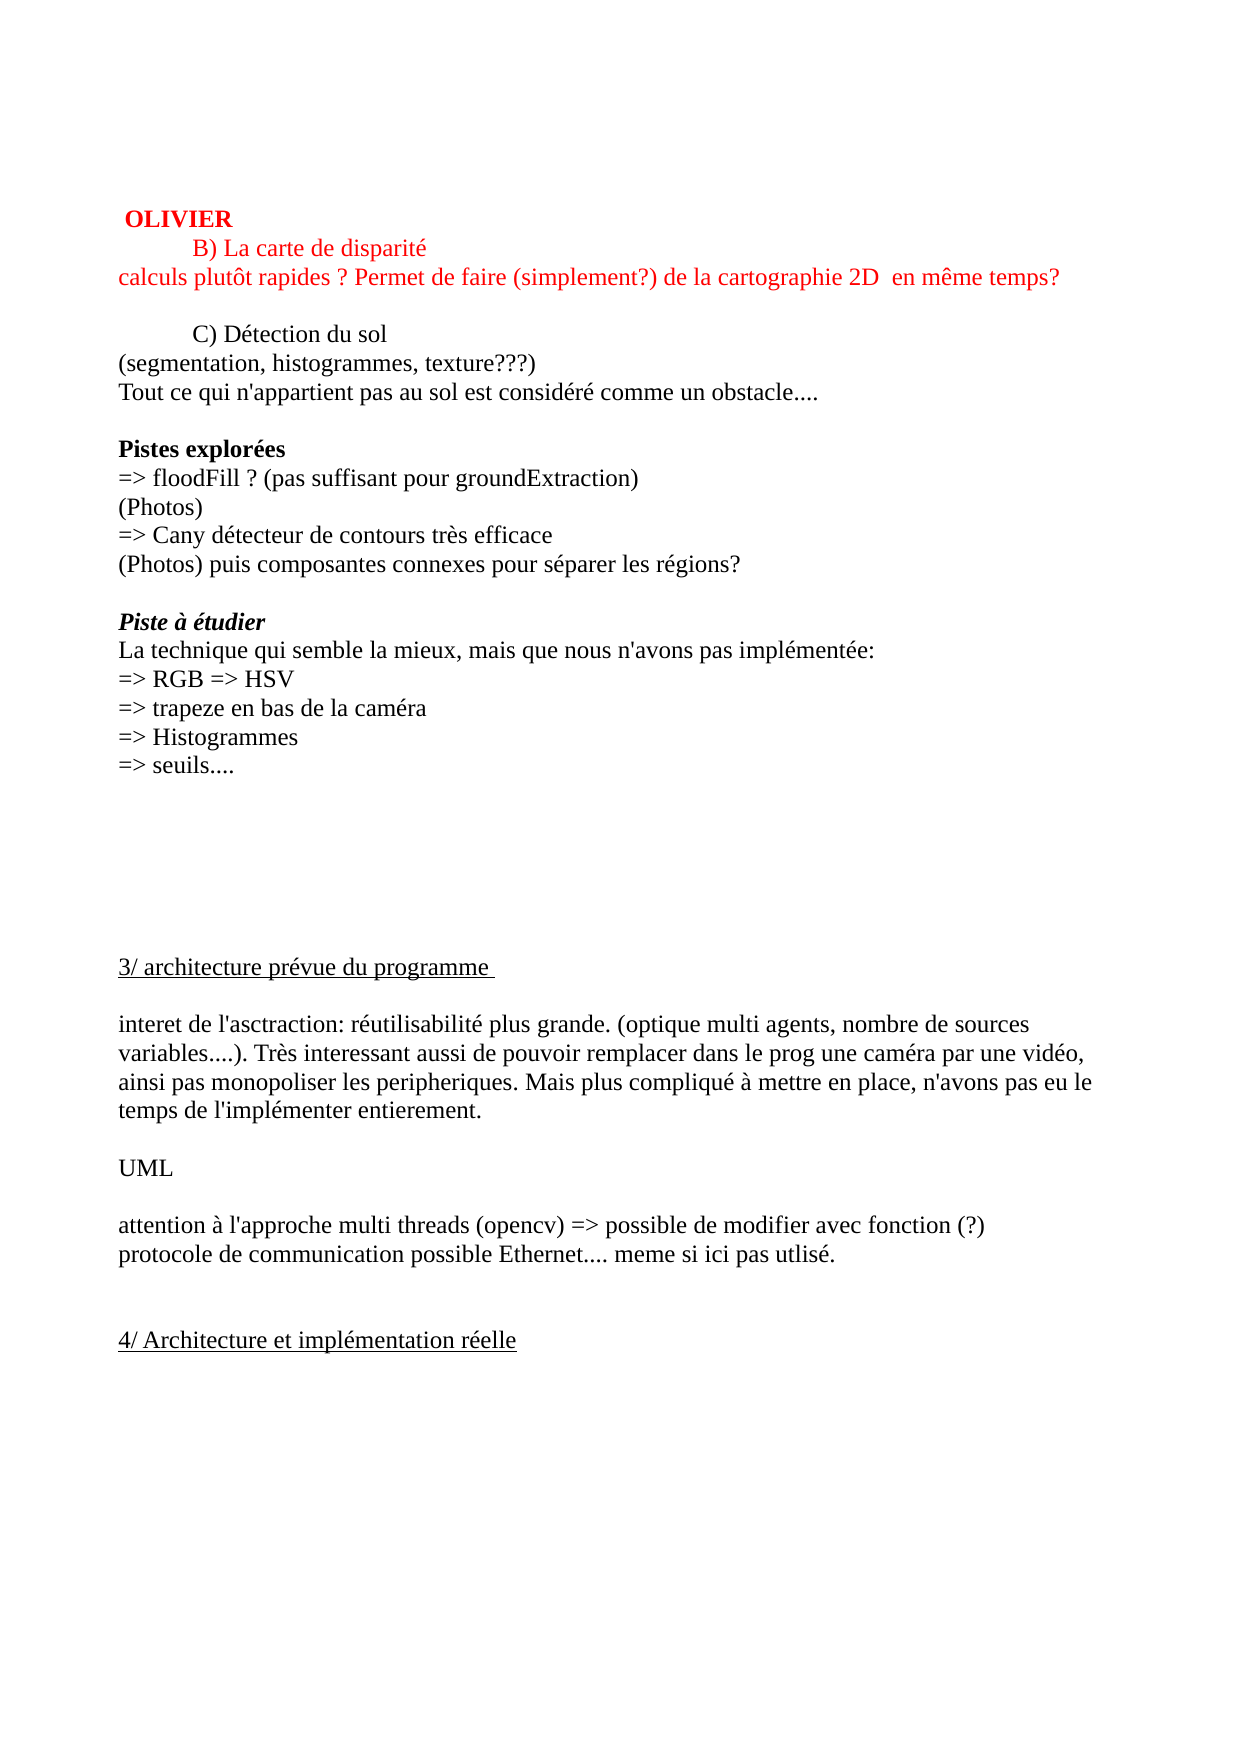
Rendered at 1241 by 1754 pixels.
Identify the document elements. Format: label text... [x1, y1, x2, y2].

text => RGB => HSV [118, 664, 1122, 693]
text => Cany détecteur de contours très efficace [118, 521, 1122, 549]
text Tout ce qui n'appartient pas au sol est considéré comme un obstacle.... [118, 377, 1122, 406]
text => trapeze en bas de la caméra [118, 693, 1122, 722]
text => Histogrammes [118, 722, 1122, 751]
text OLIVIER [118, 204, 1122, 233]
text B) La carte de disparité [118, 233, 1122, 262]
text => seuils.... [118, 751, 1122, 779]
text 3/ architecture prévue du programme [118, 952, 1122, 981]
text (Photos) puis composantes connexes pour séparer les régions? [118, 549, 1122, 578]
text 4/ Architecture et implémentation réelle [118, 1326, 1122, 1354]
text (segmentation, histogrammes, texture???) [118, 348, 1122, 377]
text Pistes explorées [118, 434, 1122, 463]
text protocole de communication possible Ethernet.... meme si ici pas utlisé. [118, 1239, 1122, 1268]
text => floodFill ? (pas suffisant pour groundExtraction) [118, 463, 1122, 492]
text (Photos) [118, 492, 1122, 521]
text attention à l'approche multi threads (opencv) => possible de modifier avec fonction (?) [118, 1211, 1122, 1239]
text interet de l'asctraction: réutilisabilité plus grande. (optique multi agents, nombre de sources variables....). Très interessant aussi de pouvoir remplacer dans le prog une caméra par une vidéo, ainsi pas monopoliser les peripheriques. Mais plus compliqué à mettre en place, n'avons pas eu le temps de l'implémenter entierement. [118, 1009, 1122, 1124]
text C) Détection du sol [118, 319, 1122, 348]
text Piste à étudier [118, 607, 1122, 636]
text La technique qui semble la mieux, mais que nous n'avons pas implémentée: [118, 636, 1122, 664]
text UML [118, 1153, 1122, 1182]
text calculs plutôt rapides ? Permet de faire (simplement?) de la cartographie 2D en même temps? [118, 262, 1122, 291]
